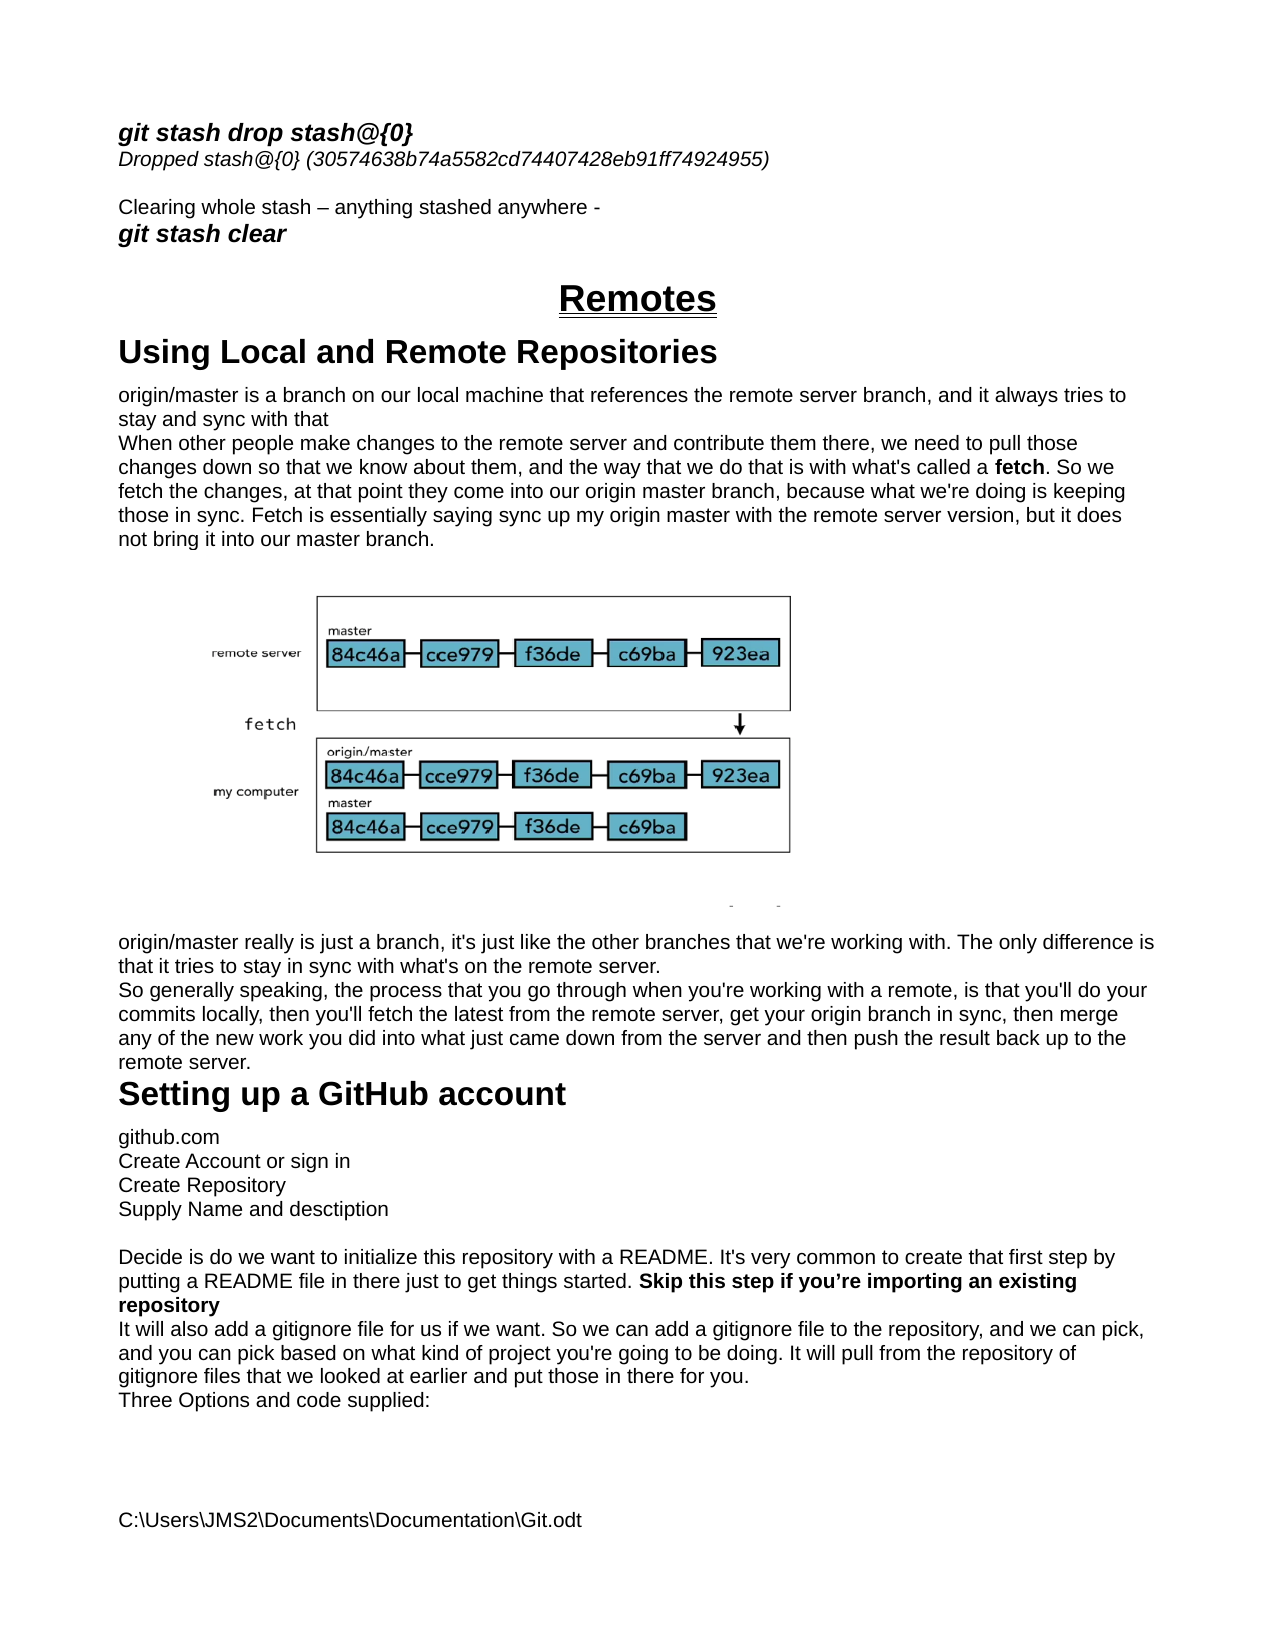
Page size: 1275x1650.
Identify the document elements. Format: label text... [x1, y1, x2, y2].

text origin/master is a branch on our local machine that references the remote server branch, and it always tries to stay and sync with that [118, 383, 1157, 431]
text When other people make changes to the remote server and contribute them there, we need to pull those changes down so that we know about them, and the way that we do that is with what's called a fetch. So we fetch the changes, at that point they come into our origin master branch, because what we're doing is keeping those in sync. Fetch is essentially saying sync up my origin master with the remote server version, but it does not bring it into our master branch. [118, 431, 1157, 551]
text So generally speaking, the process that you go through when you're working with a remote, is that you'll do your commits locally, then you'll fetch the latest from the remote server, get your origin branch in sync, then merge any of the new work you did into what just came down from the server and then push the result back up to the remote server. [118, 978, 1157, 1074]
text Clearing whole stash – anything stashed anywhere - [118, 195, 1157, 219]
text It will also add a gitignore file for us if we want. So we can add a gitignore file to the repository, and we can pick, and you can pick based on what kind of project you're going to be doing. It will pull from the repository of gitignore files that we looked at earlier and put those in there for you. [118, 1316, 1157, 1388]
text Create Account or sign in [118, 1149, 1157, 1173]
text Decide is do we want to initialize this repository with a README. It's very common to create that first step by putting a README file in there just to get things started. Skip this step if you’re importing an existing repository [118, 1244, 1157, 1316]
text git stash drop stash@{0} [118, 118, 1157, 147]
text Dropped stash@{0} (30574638b74a5582cd74407428eb91ff74924955) [118, 147, 1157, 171]
text Supply Name and desctiption [118, 1197, 1157, 1221]
subtitle Remotes [118, 276, 1157, 319]
text git stash clear [118, 219, 1157, 247]
subtitle Using Local and Remote Repositories [118, 332, 1157, 370]
picture [230, 550, 837, 907]
subtitle Setting up a GitHub account [118, 1074, 1157, 1112]
text github.com [118, 1125, 1157, 1149]
text origin/master really is just a branch, it's just like the other branches that we're working with. The only difference is that it tries to stay in sync with what's on the remote server. [118, 930, 1157, 978]
text Create Repository [118, 1173, 1157, 1197]
text Three Options and code supplied: [118, 1388, 1157, 1412]
